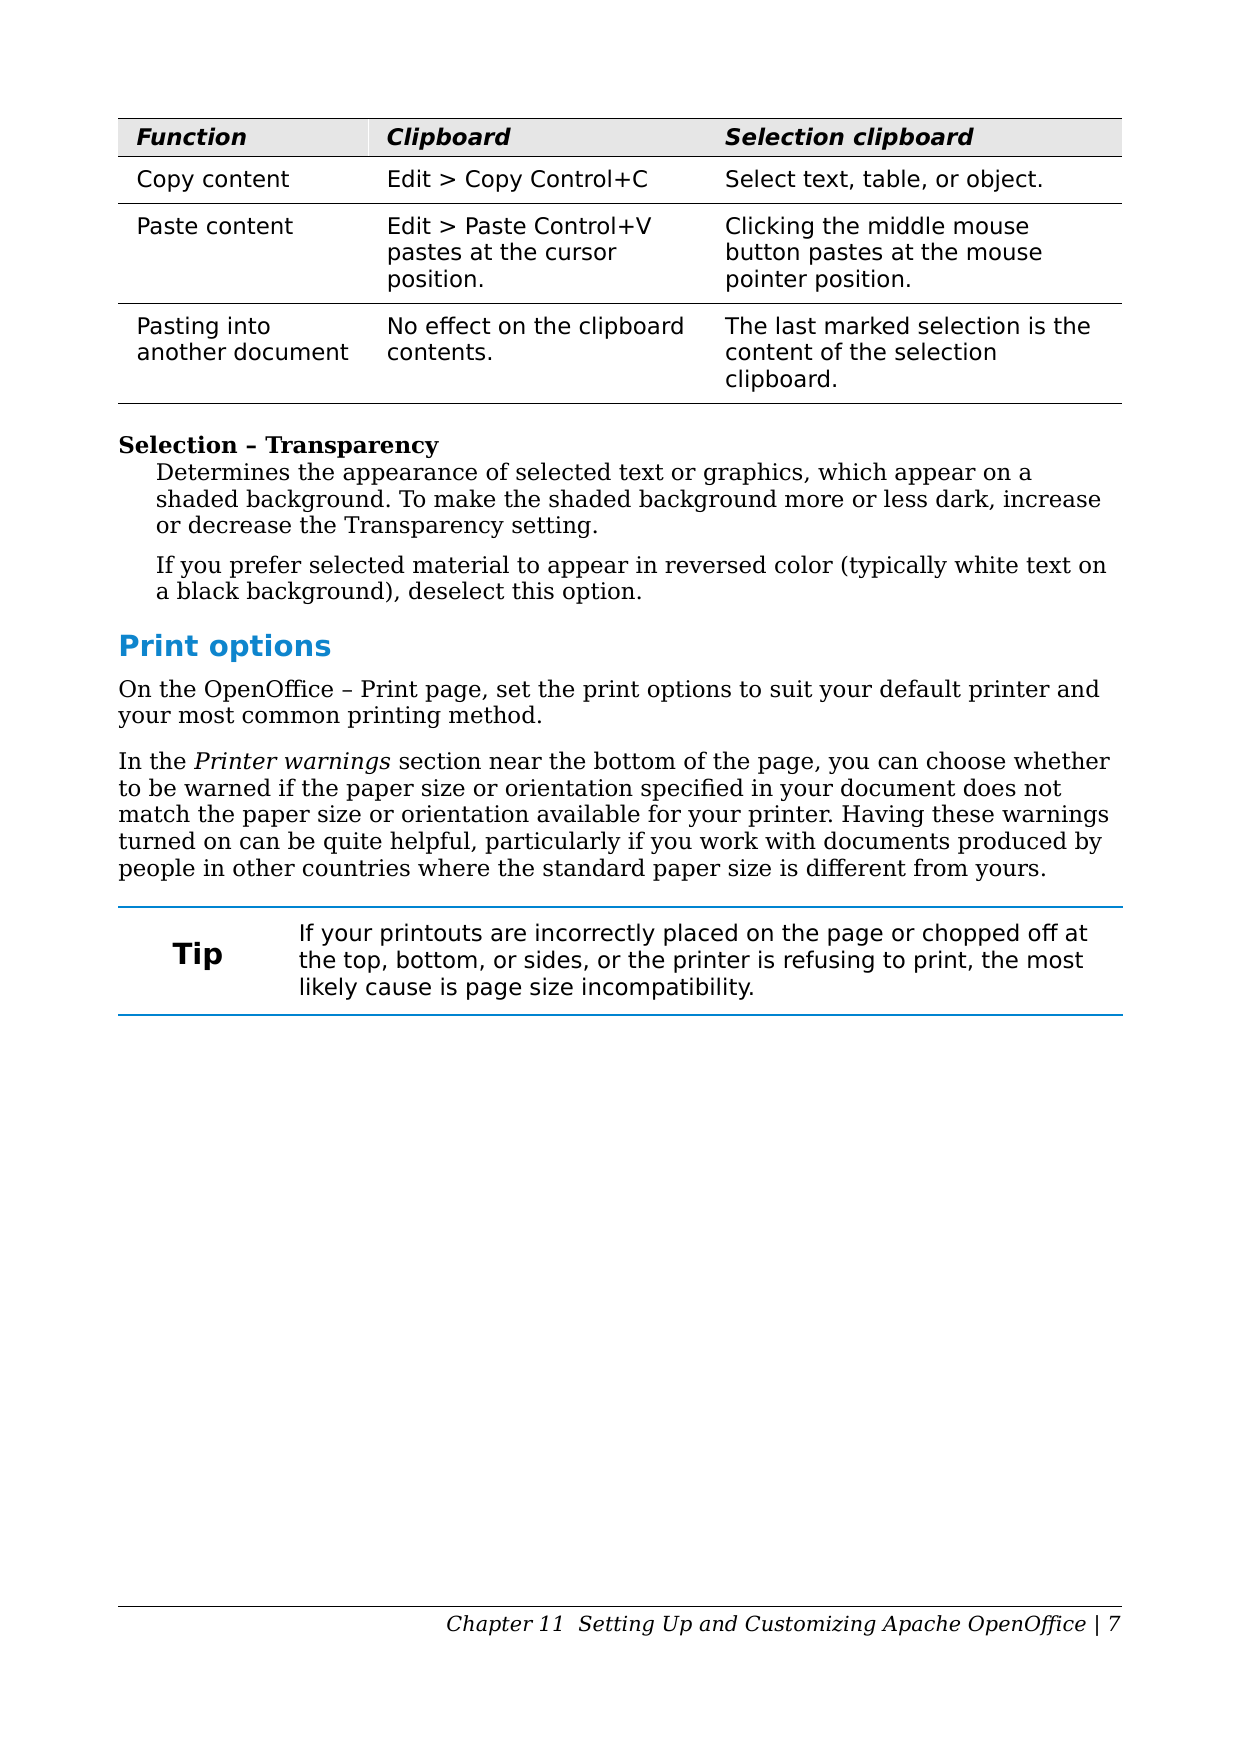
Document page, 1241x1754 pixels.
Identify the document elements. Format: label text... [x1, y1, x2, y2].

text On the OpenOffice – Print page, set the print options to suit your default printer and your most common printing method. [118, 676, 1122, 729]
table_header If your printouts are incorrectly placed on the page or chopped off at the top, bottom, or sides, or the printer is refusing to print, the most likely cause is page size incompatibility. [277, 908, 1123, 1014]
subtitle Print options [118, 629, 1122, 663]
text Selection – Transparency [118, 432, 1122, 459]
table_header Function [118, 119, 368, 156]
text Determines the appearance of selected text or graphics, which appear on a shaded background. To make the shaded background more or less dark, increase or decrease the Transparency setting. [156, 459, 1122, 539]
table_cell Edit > Copy Control+C [369, 157, 707, 203]
table_header Clipboard [369, 119, 707, 156]
table_cell Clicking the middle mouse button pastes at the mouse pointer position. [707, 204, 1122, 303]
text If you prefer selected material to appear in reversed color (typically white text on a black background), deselect this option. [156, 552, 1122, 605]
table_cell No effect on the clipboard contents. [369, 304, 707, 403]
table_cell The last marked selection is the content of the selection clipboard. [707, 304, 1122, 403]
table_cell Edit > Paste Control+V pastes at the cursor position. [369, 204, 707, 303]
table_cell Copy content [118, 157, 368, 203]
table_header Selection clipboard [707, 119, 1122, 156]
table_cell Select text, table, or object. [707, 157, 1122, 203]
table_header Tip [118, 908, 277, 1014]
table_cell Paste content [118, 204, 368, 303]
table_cell Pasting into another document [118, 304, 368, 403]
text In the Printer warnings section near the bottom of the page, you can choose whether to be warned if the paper size or orientation specified in your document does not match the paper size or orientation available for your printer. Having these warnings turned on can be quite helpful, particularly if you work with documents produced by people in other countries where the standard paper size is different from yours. [118, 748, 1122, 881]
